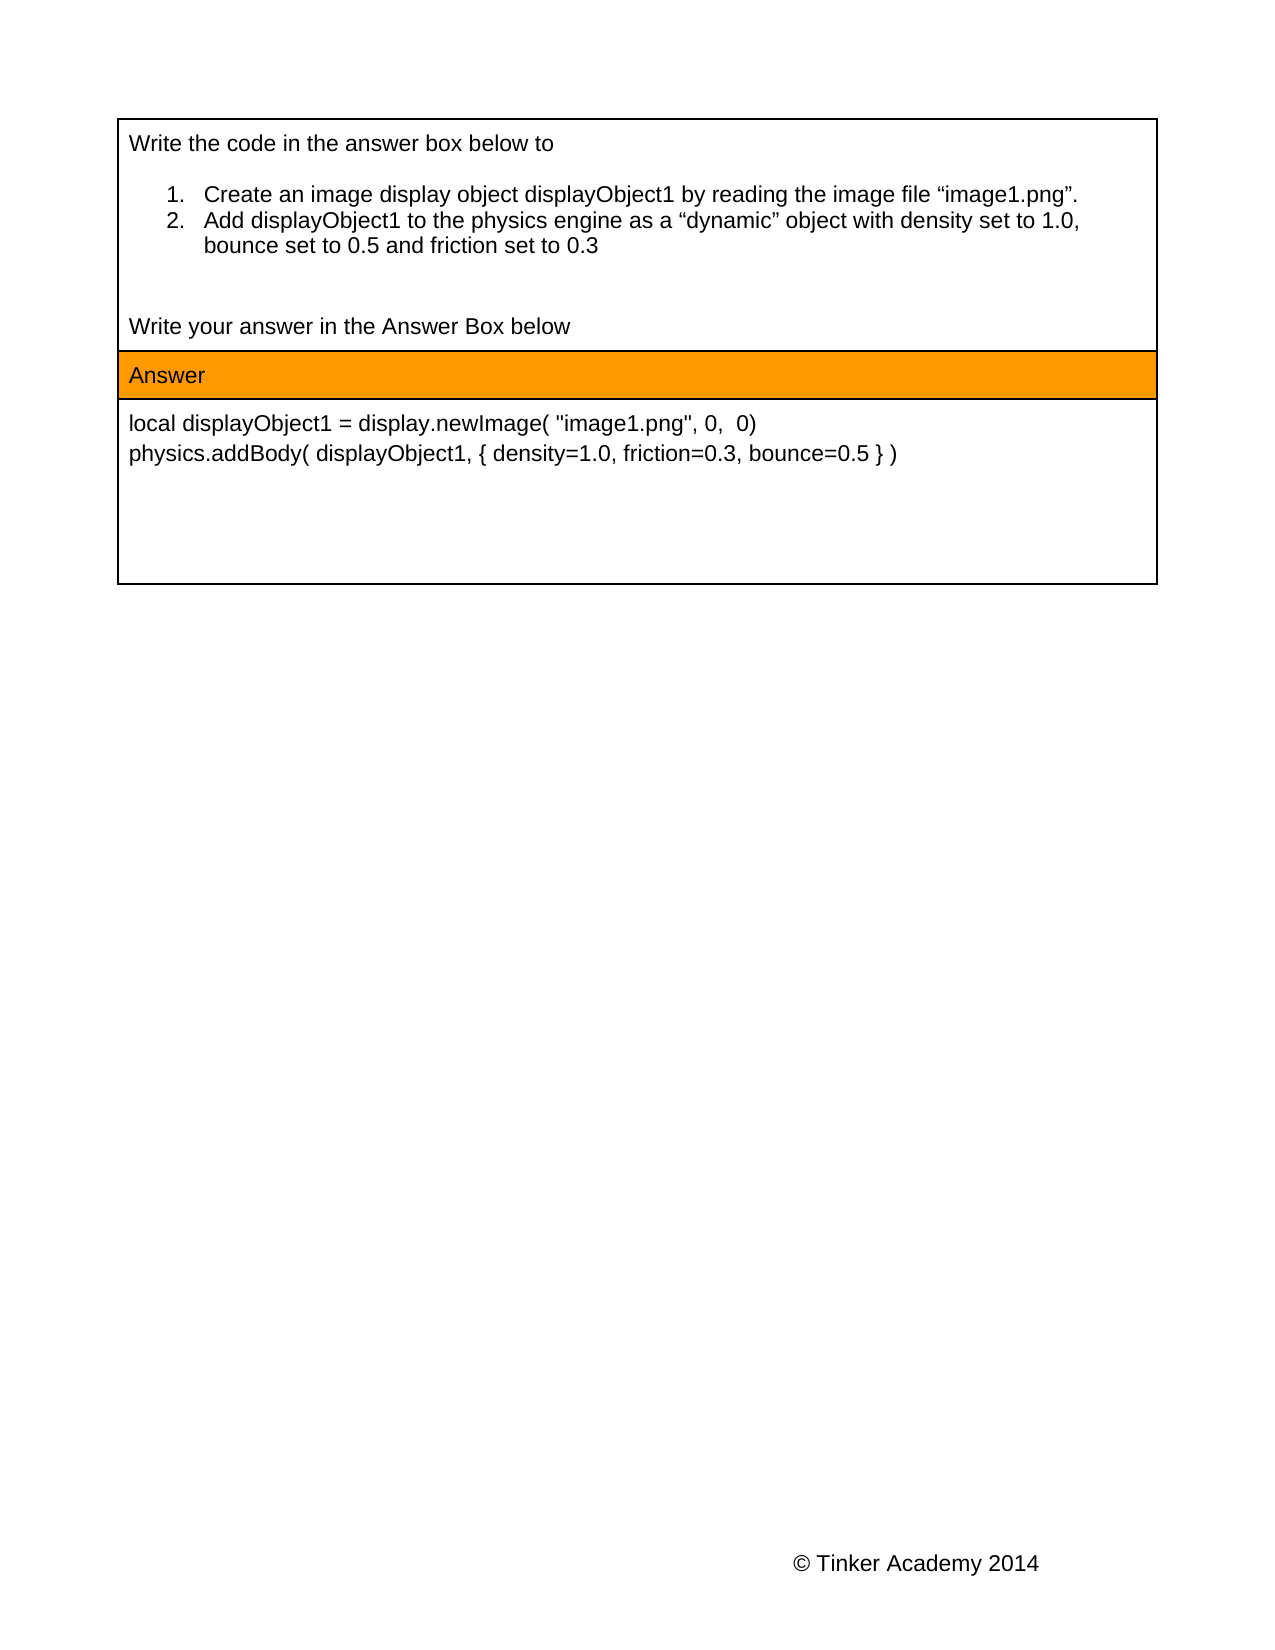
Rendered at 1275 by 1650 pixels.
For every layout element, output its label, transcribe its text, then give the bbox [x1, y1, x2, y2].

table_cell Write the code in the answer box below to Create an image display object displayObject1 by reading the image file “image1.png”. Add displayObject1 to the physics engine as a “dynamic” object with density set to 1.0, bounce set to 0.5 and friction set to 0.3 Write your answer in the Answer Box below [119, 120, 1156, 350]
table_cell local displayObject1 = display.newImage( "image1.png", 0, 0) physics.addBody( displayObject1, { density=1.0, friction=0.3, bounce=0.5 } ) [119, 400, 1156, 582]
table_cell Answer [119, 352, 1156, 398]
